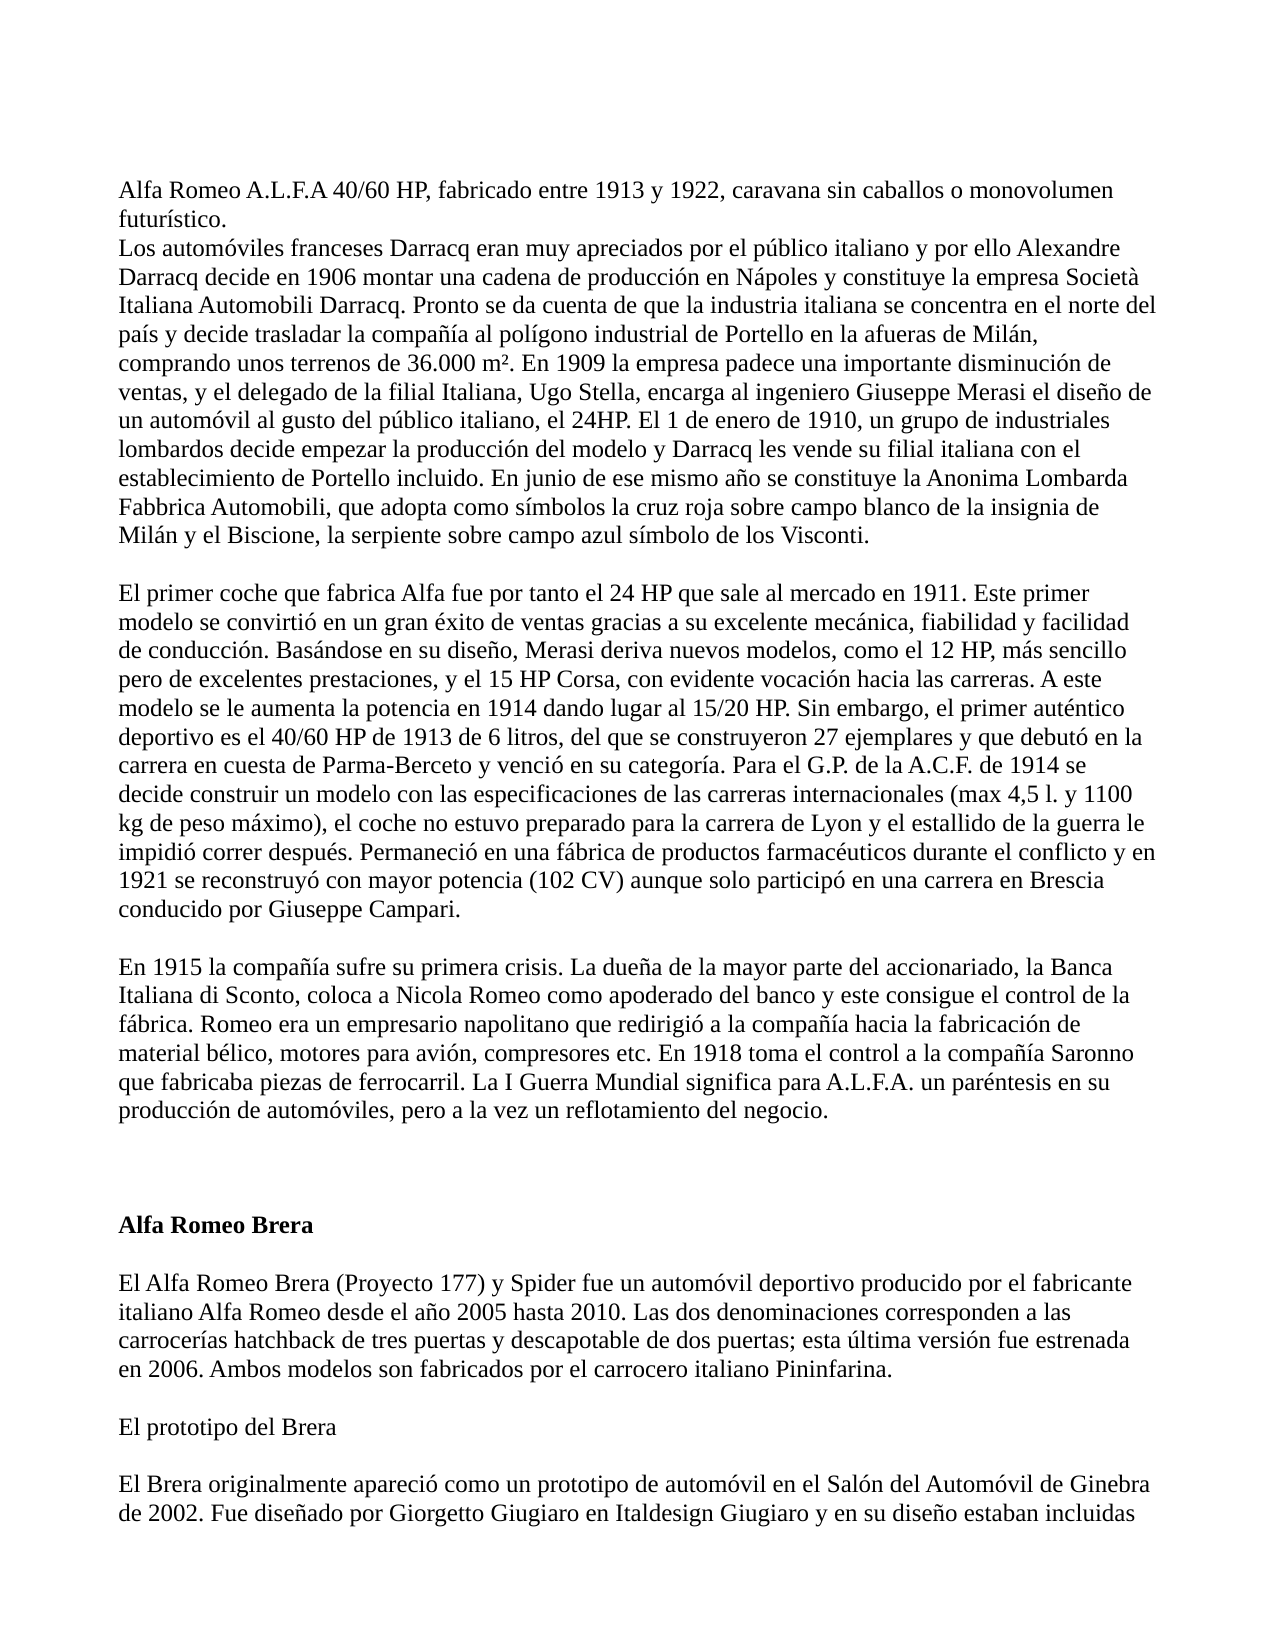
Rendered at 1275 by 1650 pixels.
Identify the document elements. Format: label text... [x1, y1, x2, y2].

text En 1915 la compañía sufre su primera crisis. La dueña de la mayor parte del accionariado, la Banca Italiana di Sconto, coloca a Nicola Romeo como apoderado del banco y este consigue el control de la fábrica. Romeo era un empresario napolitano que redirigió a la compañía hacia la fabricación de material bélico, motores para avión, compresores etc. En 1918 toma el control a la compañía Saronno que fabricaba piezas de ferrocarril. La I Guerra Mundial significa para A.L.F.A. un paréntesis en su producción de automóviles, pero a la vez un reflotamiento del negocio. [118, 952, 1157, 1124]
text Alfa Romeo Brera [118, 1211, 1157, 1239]
text El primer coche que fabrica Alfa fue por tanto el 24 HP que sale al mercado en 1911. Este primer modelo se convirtió en un gran éxito de ventas gracias a su excelente mecánica, fiabilidad y facilidad de conducción. Basándose en su diseño, Merasi deriva nuevos modelos, como el 12 HP, más sencillo pero de excelentes prestaciones, y el 15 HP Corsa, con evidente vocación hacia las carreras. A este modelo se le aumenta la potencia en 1914 dando lugar al 15/20 HP. Sin embargo, el primer auténtico deportivo es el 40/60 HP de 1913 de 6 litros, del que se construyeron 27 ejemplares y que debutó en la carrera en cuesta de Parma-Berceto y venció en su categoría. Para el G.P. de la A.C.F. de 1914 se decide construir un modelo con las especificaciones de las carreras internacionales (max 4,5 l. y 1100 kg de peso máximo), el coche no estuvo preparado para la carrera de Lyon y el estallido de la guerra le impidió correr después. Permaneció en una fábrica de productos farmacéuticos durante el conflicto y en 1921 se reconstruyó con mayor potencia (102 CV) aunque solo participó en una carrera en Brescia conducido por Giuseppe Campari. [118, 578, 1157, 923]
text El prototipo del Brera [118, 1412, 1157, 1441]
text Alfa Romeo A.L.F.A 40/60 HP, fabricado entre 1913 y 1922, caravana sin caballos o monovolumen futurístico. [118, 176, 1157, 233]
text El Brera originalmente apareció como un prototipo de automóvil en el Salón del Automóvil de Ginebra de 2002. Fue diseñado por Giorgetto Giugiaro en Italdesign Giugiaro y en su diseño estaban incluidas [118, 1469, 1157, 1527]
text Los automóviles franceses Darracq eran muy apreciados por el público italiano y por ello Alexandre Darracq decide en 1906 montar una cadena de producción en Nápoles y constituye la empresa Società Italiana Automobili Darracq. Pronto se da cuenta de que la industria italiana se concentra en el norte del país y decide trasladar la compañía al polígono industrial de Portello en la afueras de Milán, comprando unos terrenos de 36.000 m². En 1909 la empresa padece una importante disminución de ventas, y el delegado de la filial Italiana, Ugo Stella, encarga al ingeniero Giuseppe Merasi el diseño de un automóvil al gusto del público italiano, el 24HP. El 1 de enero de 1910, un grupo de industriales lombardos decide empezar la producción del modelo y Darracq les vende su filial italiana con el establecimiento de Portello incluido. En junio de ese mismo año se constituye la Anonima Lombarda Fabbrica Automobili, que adopta como símbolos la cruz roja sobre campo blanco de la insignia de Milán y el Biscione, la serpiente sobre campo azul símbolo de los Visconti. [118, 233, 1157, 549]
text El Alfa Romeo Brera (Proyecto 177) y Spider fue un automóvil deportivo producido por el fabricante italiano Alfa Romeo desde el año 2005 hasta 2010. Las dos denominaciones corresponden a las carrocerías hatchback de tres puertas y descapotable de dos puertas; esta última versión fue estrenada en 2006. Ambos modelos son fabricados por el carrocero italiano Pininfarina. [118, 1268, 1157, 1383]
